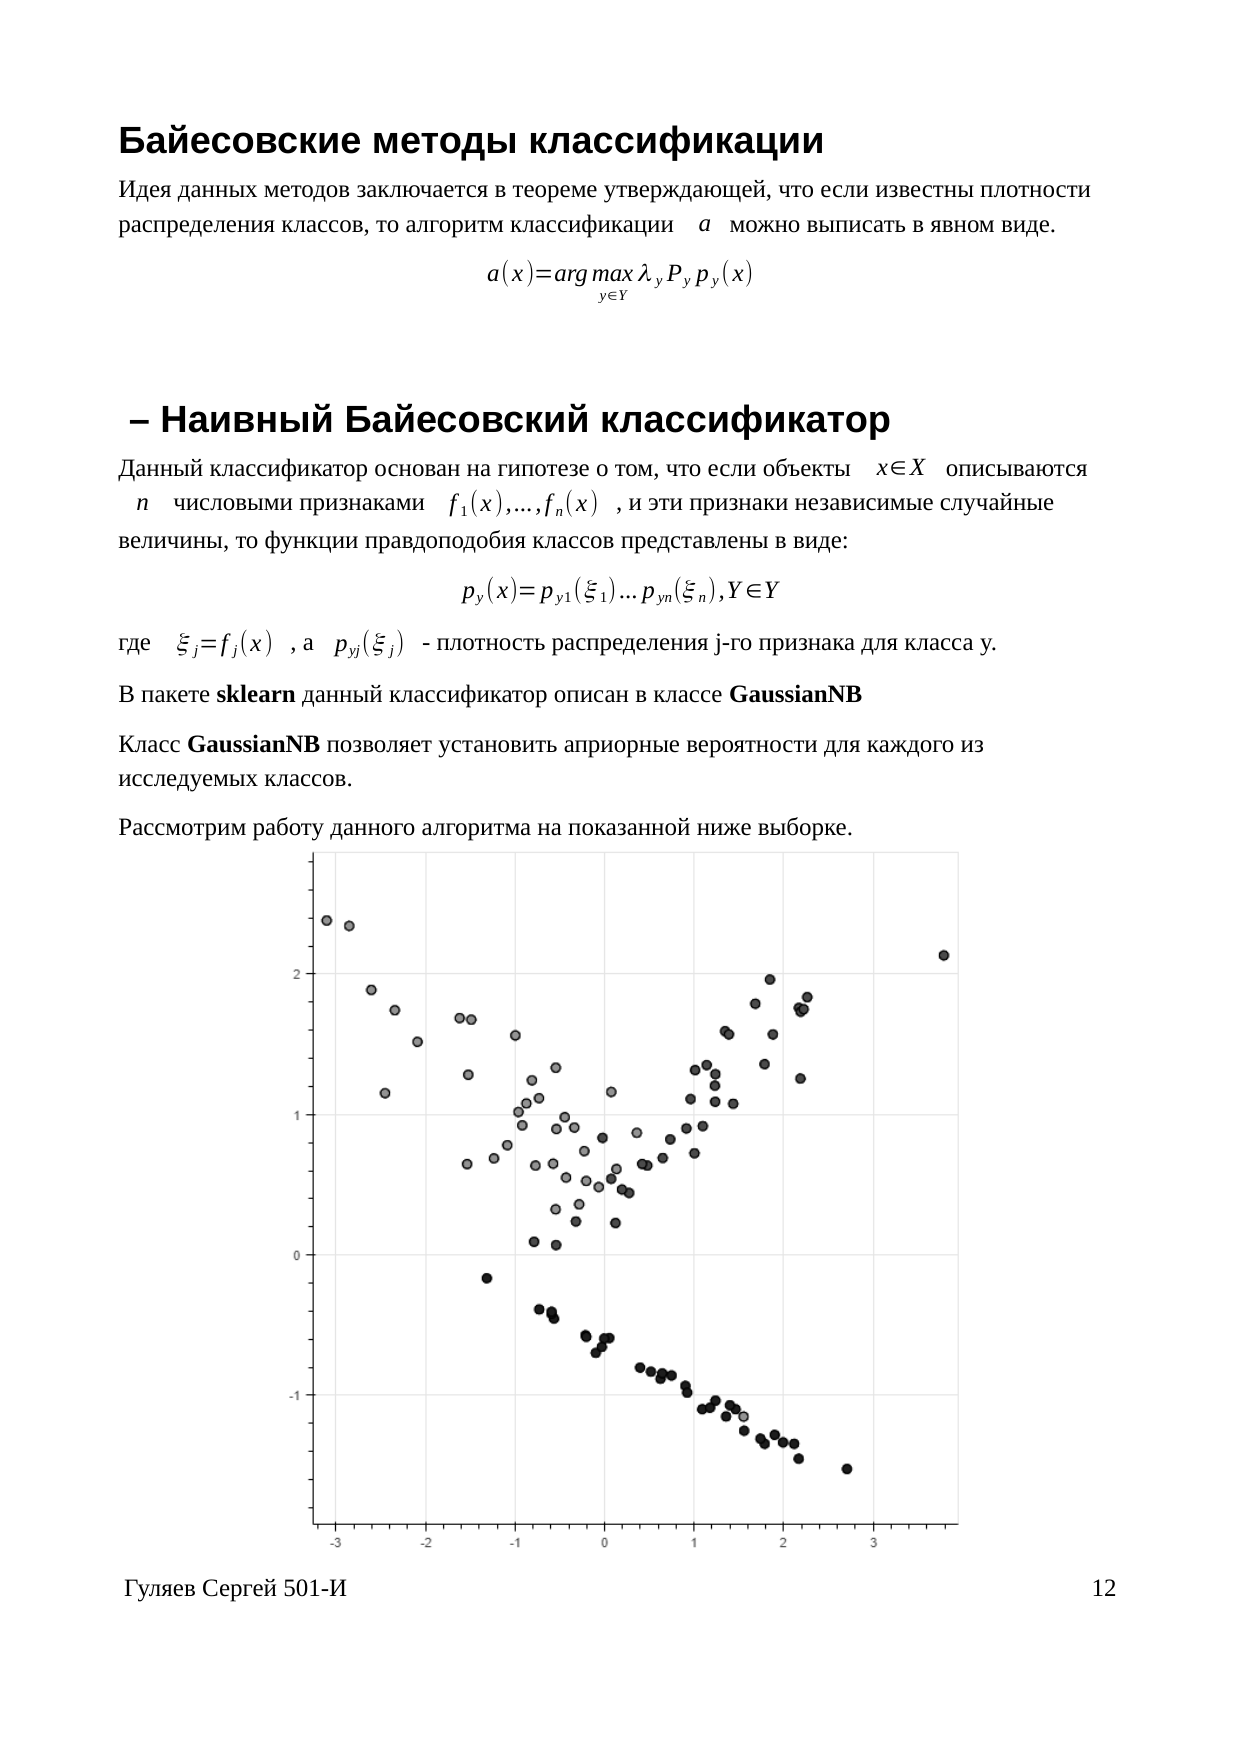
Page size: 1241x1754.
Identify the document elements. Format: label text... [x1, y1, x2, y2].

text Класс GaussianNB позволяет установить априорные вероятности для каждого из исследуемых классов. [118, 729, 1122, 792]
text где , a- плотность распределения j-го признака для класса y. [118, 627, 1122, 659]
subtitle – Наивный Байесовский классификатор [118, 397, 1122, 441]
text Данный классификатор основан на гипотезе о том, что если объекты описываются числовыми признаками , и эти признаки независимые случайные величины, то функции правдоподобия классов представлены в виде: [118, 453, 1122, 554]
text Рассмотрим работу данного алгоритма на показанной ниже выборке. [118, 812, 1122, 841]
text В пакете sklearn данный классификатор описан в классе GaussianNB [118, 679, 1122, 708]
picture [288, 846, 993, 1552]
text Идея данных методов заключается в теореме утверждающей, что если известны плотности распределения классов, то алгоритм классификации можно выписать в явном виде. [118, 174, 1122, 237]
subtitle Байесовские методы классификации [118, 118, 1122, 162]
